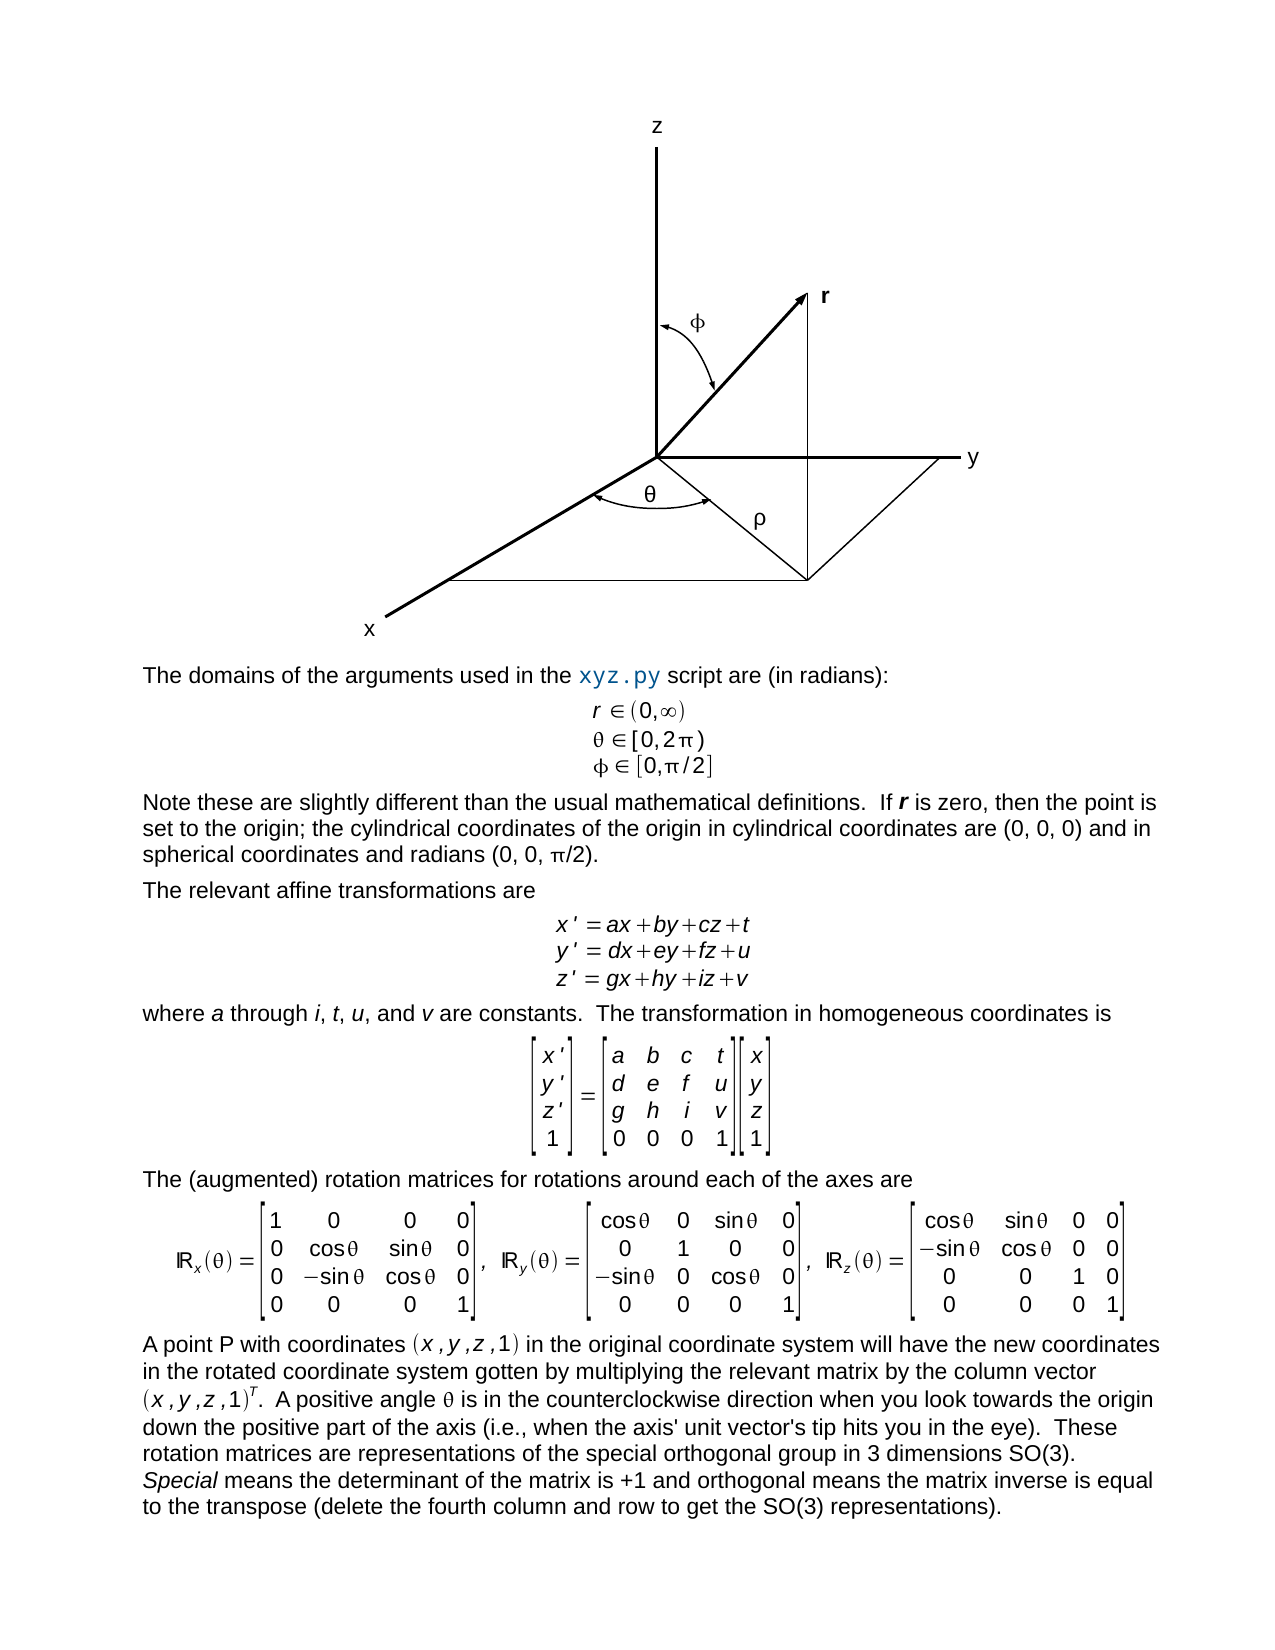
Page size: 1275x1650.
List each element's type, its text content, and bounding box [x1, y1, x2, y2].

text Note these are slightly different than the usual mathematical definitions. If is zero, then the point is set to the origin; the cylindrical coordinates of the origin in cylindrical coordinates are (0, 0, 0) and in spherical coordinates and radians (0, 0, /2). [142, 788, 1162, 868]
text A point P with coordinates in the original coordinate system will have the new coordinates in the rotated coordinate system gotten by multiplying the relevant matrix by the column vector . A positive angle  is in the counterclockwise direction when you look towards the origin down the positive part of the axis (i.e., when the axis' unit vector's tip hits you in the eye). These rotation matrices are representations of the special orthogonal group in 3 dimensions SO(3). Special means the determinant of the matrix is +1 and orthogonal means the matrix inverse is equal to the transpose (delete the fourth column and row to get the SO(3) representations). [142, 1331, 1162, 1519]
text where a through i, t, u, and v are constants. The transformation in homogeneous coordinates is [142, 1000, 1162, 1026]
text The (augmented) rotation matrices for rotations around each of the axes are [142, 1166, 1162, 1192]
text The domains of the arguments used in the xyz.py script are (in radians): [142, 112, 1162, 690]
text The relevant affine transformations are [142, 877, 1162, 903]
